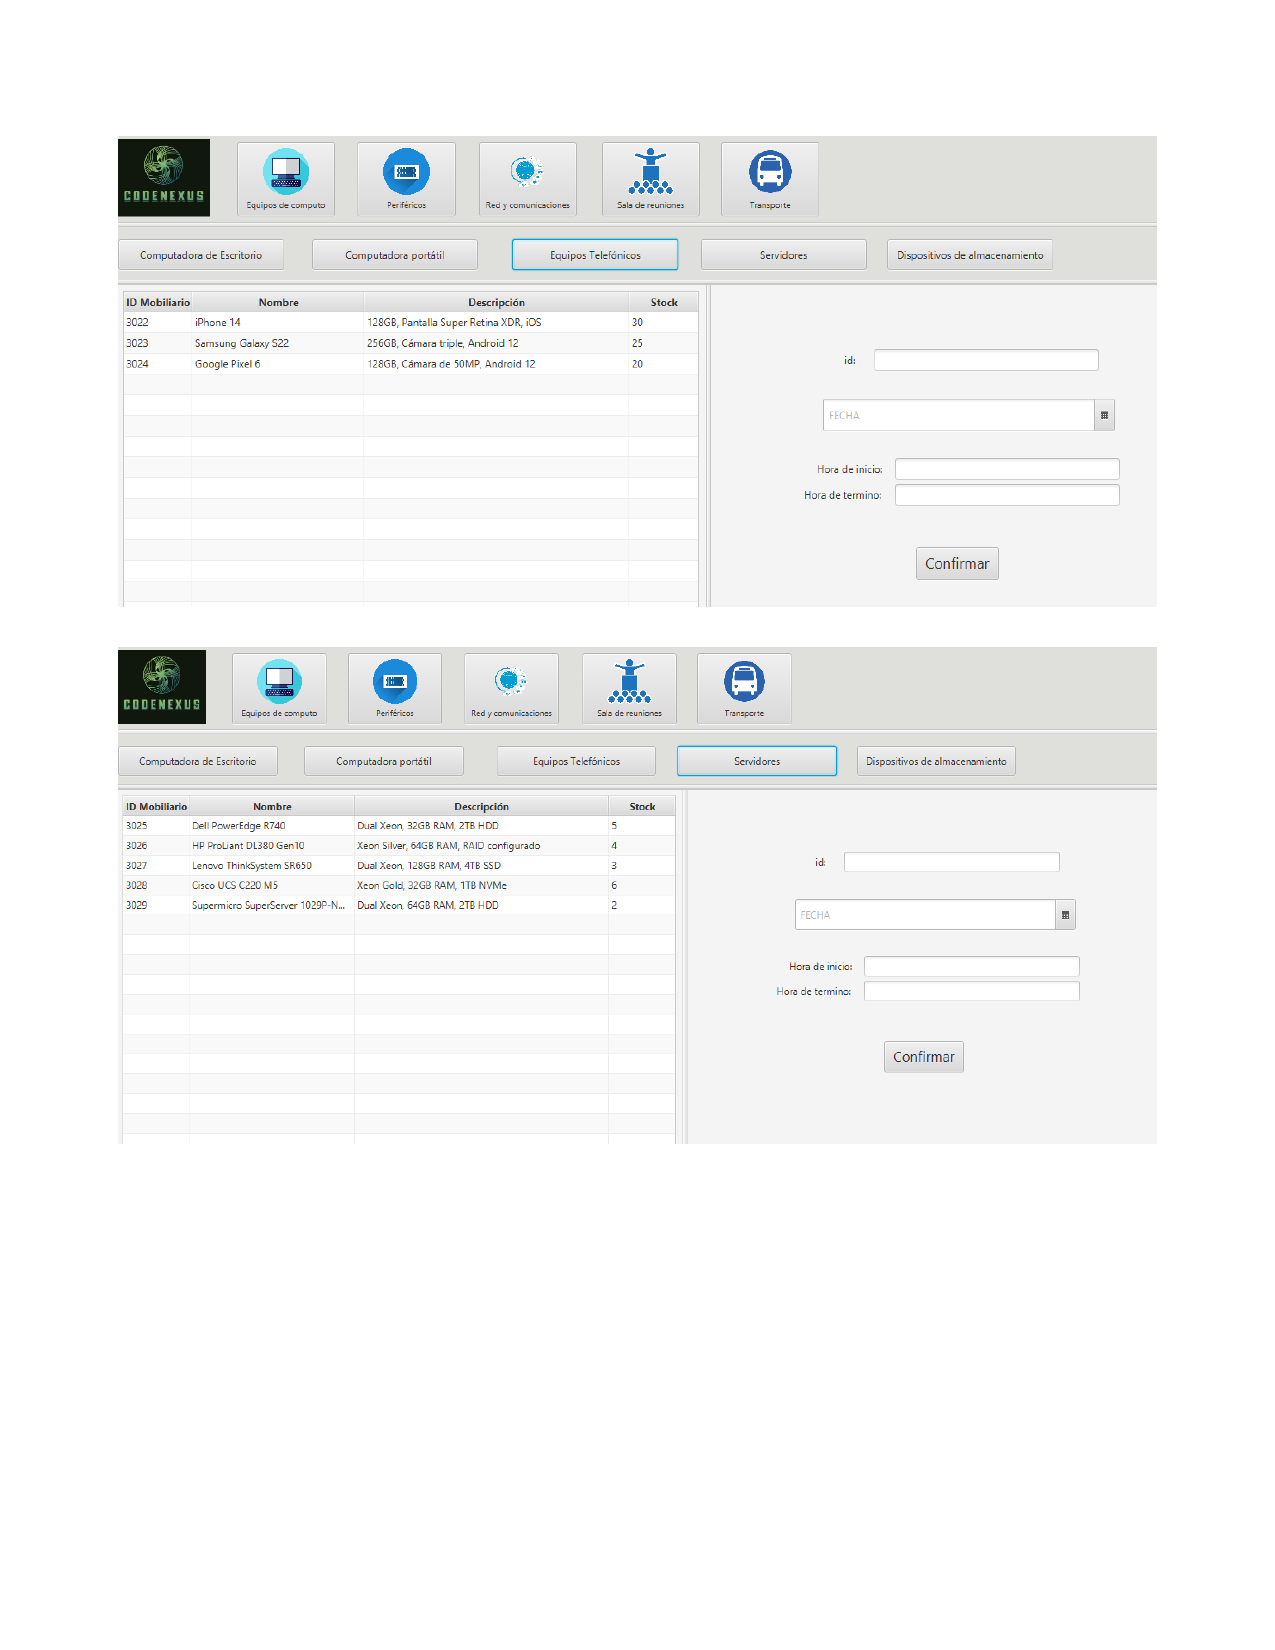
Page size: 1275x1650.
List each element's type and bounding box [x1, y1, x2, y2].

picture [118, 647, 1157, 1144]
picture [118, 136, 1157, 607]
